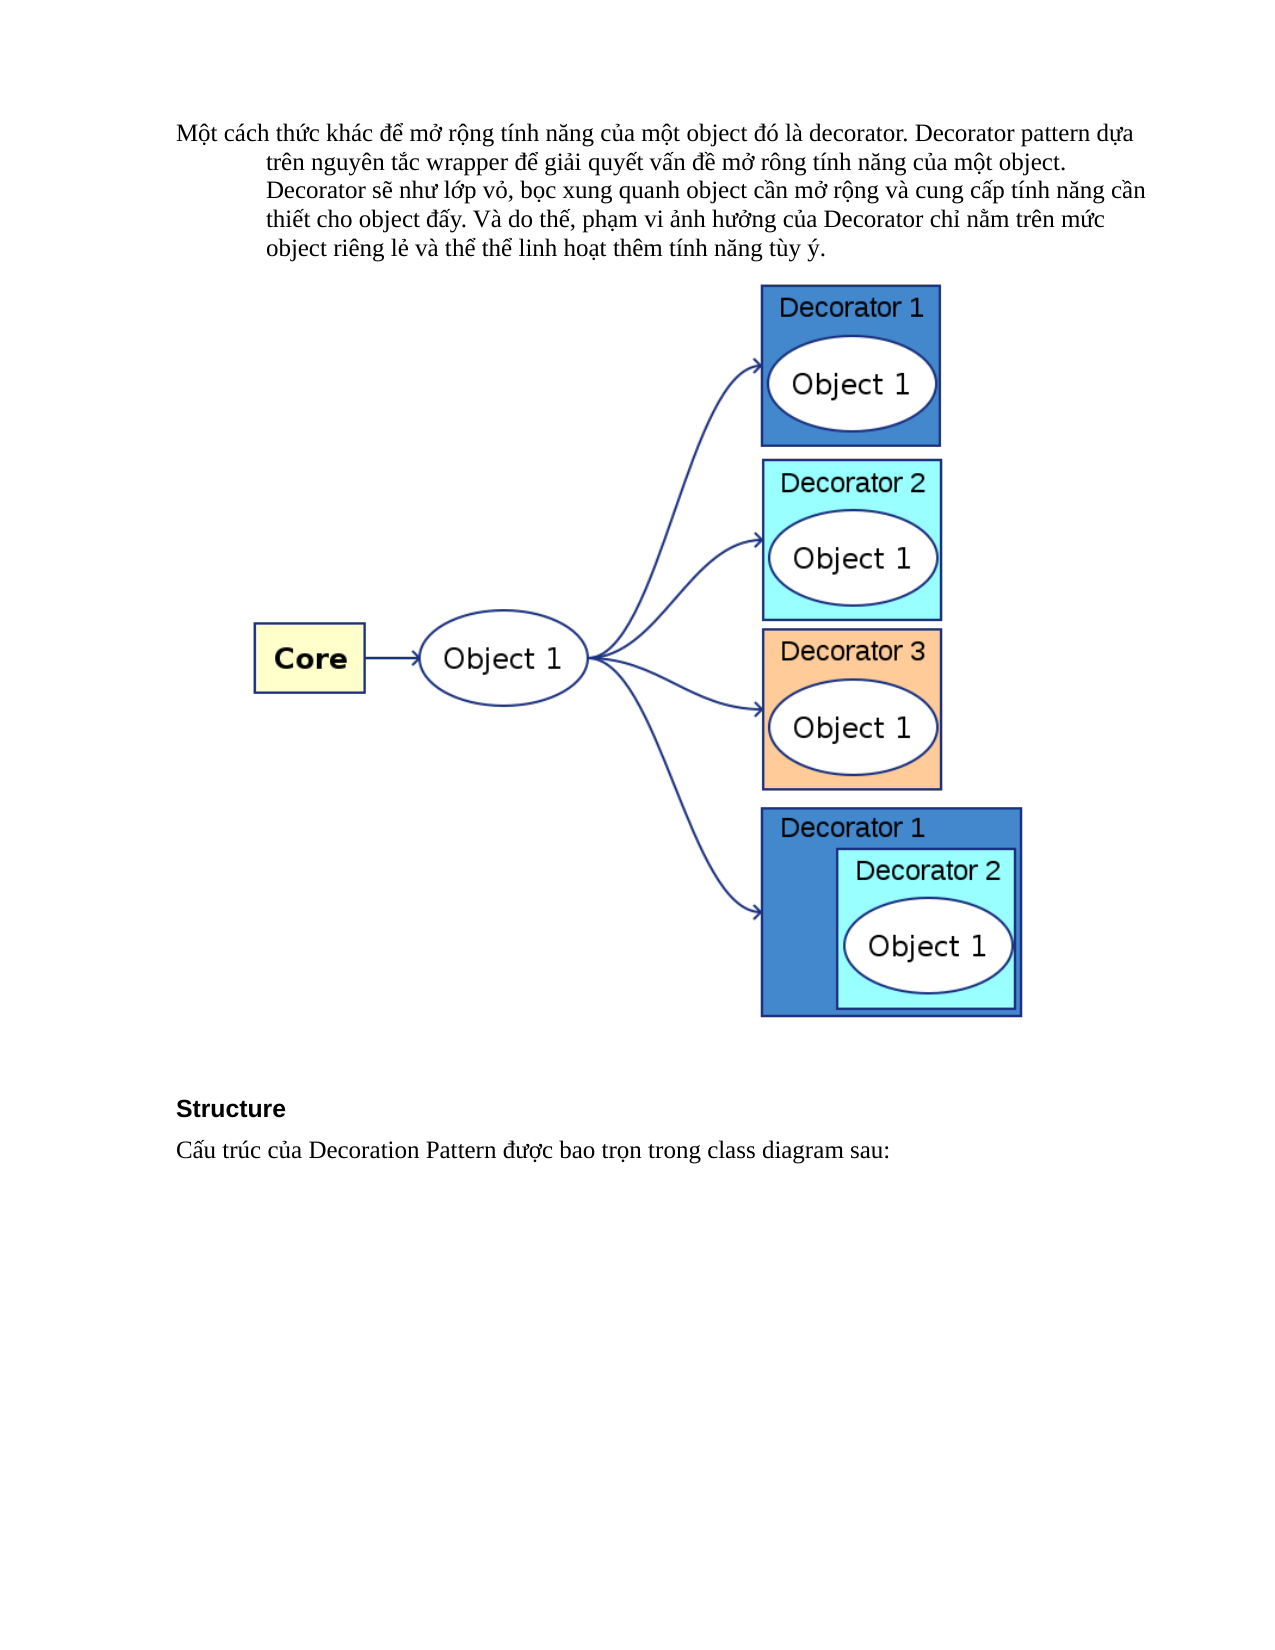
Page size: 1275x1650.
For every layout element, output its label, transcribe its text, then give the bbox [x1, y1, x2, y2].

picture [243, 274, 1033, 1028]
text Cấu trúc của Decoration Pattern được bao trọn trong class diagram sau: [176, 1135, 1157, 1164]
text Một cách thức khác để mở rộng tính năng của một object đó là decorator. Decorator pattern dựa trên nguyên tắc wrapper để giải quyết vấn đề mở rông tính năng của một object. Decorator sẽ như lớp vỏ, bọc xung quanh object cần mở rộng và cung cấp tính năng cần thiết cho object đấy. Và do thế, phạm vi ảnh hưởng của Decorator chỉ nằm trên mức object riêng lẻ và thể thể linh hoạt thêm tính năng tùy ý. [176, 118, 1157, 262]
subtitle Structure [176, 1094, 1157, 1122]
